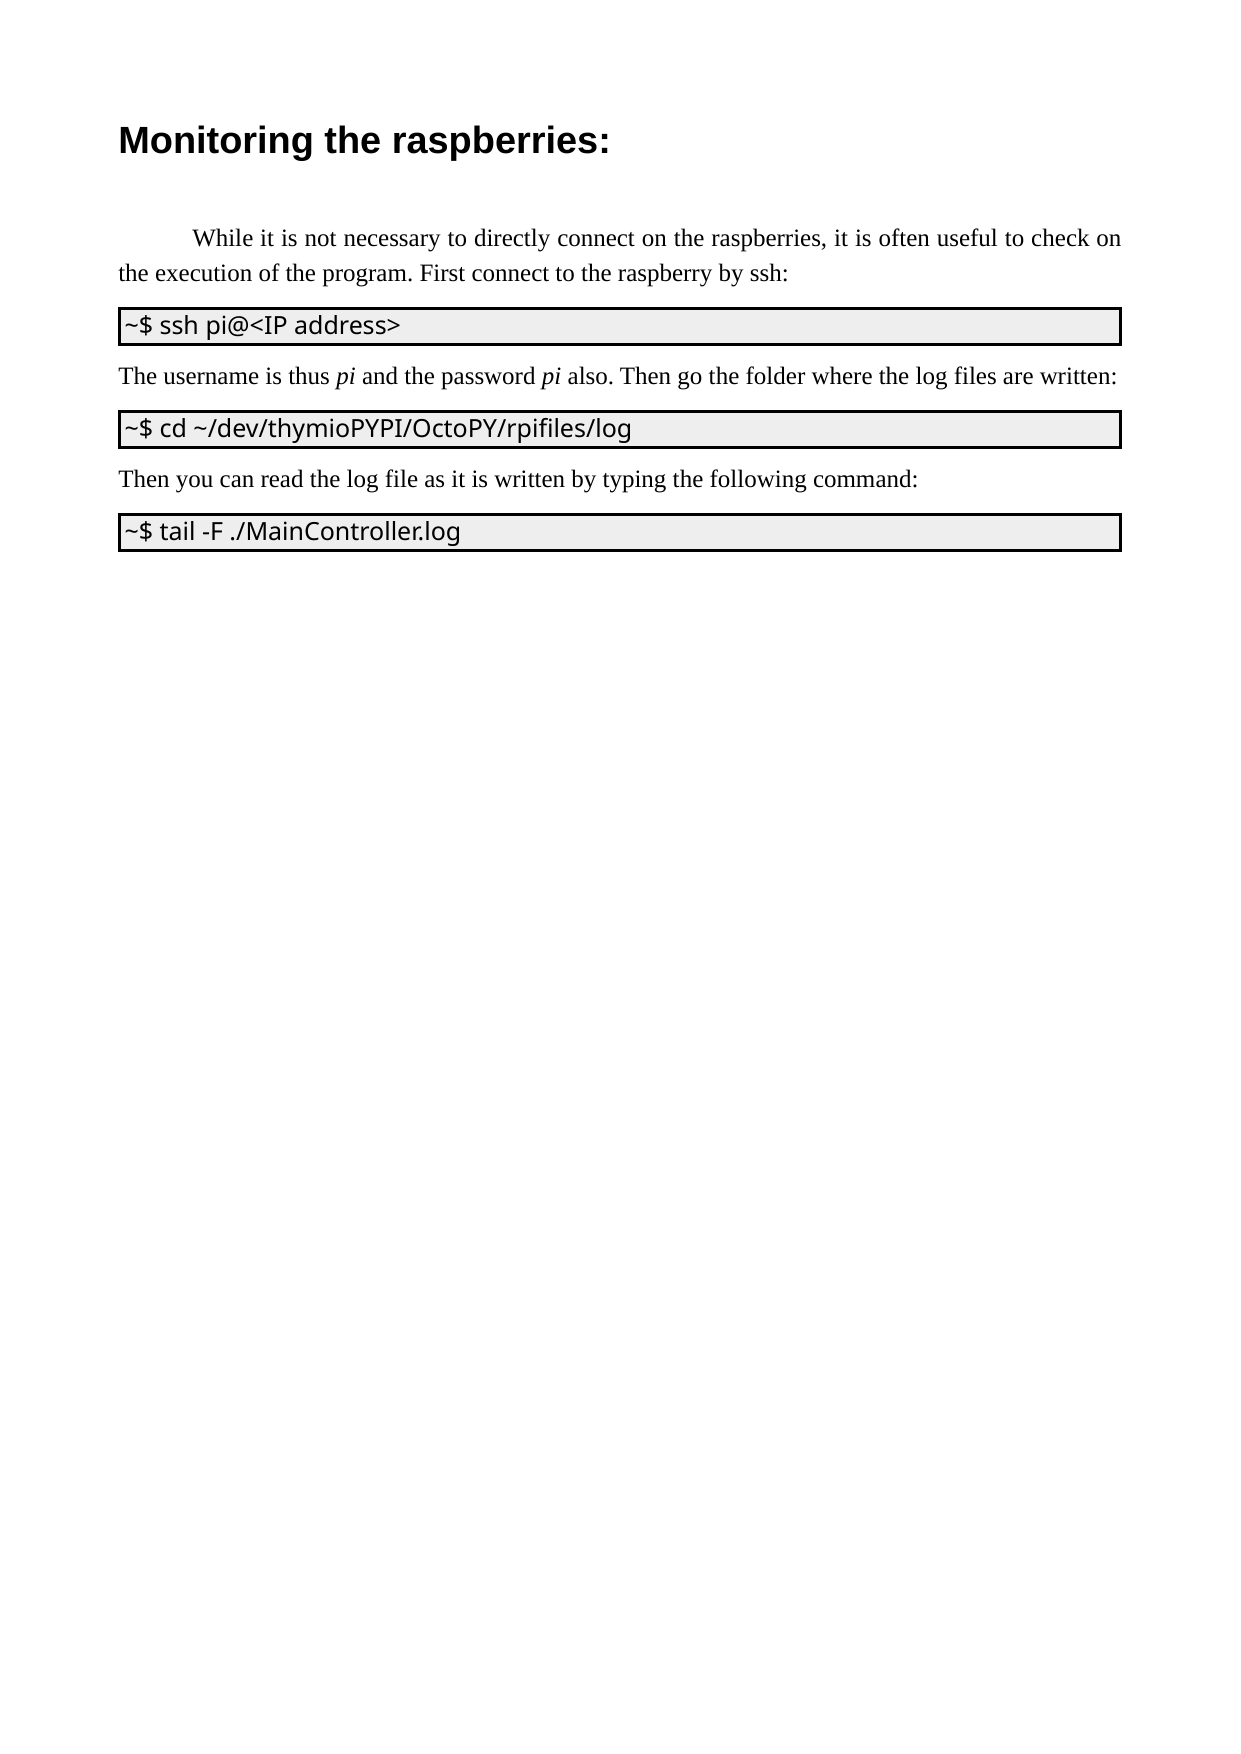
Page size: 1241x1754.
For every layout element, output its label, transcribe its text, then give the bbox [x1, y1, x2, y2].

text While it is not necessary to directly connect on the raspberries, it is often useful to check on the execution of the program. First connect to the raspberry by ssh: [118, 223, 1122, 287]
text ~$ cd ~/dev/thymioPYPI/OctoPY/rpifiles/log [121, 413, 1119, 446]
subtitle Monitoring the raspberries: [118, 118, 1122, 162]
text The username is thus pi and the password pi also. Then go the folder where the log files are written: [118, 361, 1122, 389]
text ~$ ssh pi@<IP address> [121, 310, 1119, 343]
text Then you can read the log file as it is written by typing the following command: [118, 464, 1122, 492]
text ~$ tail -F ./MainController.log [121, 516, 1119, 549]
